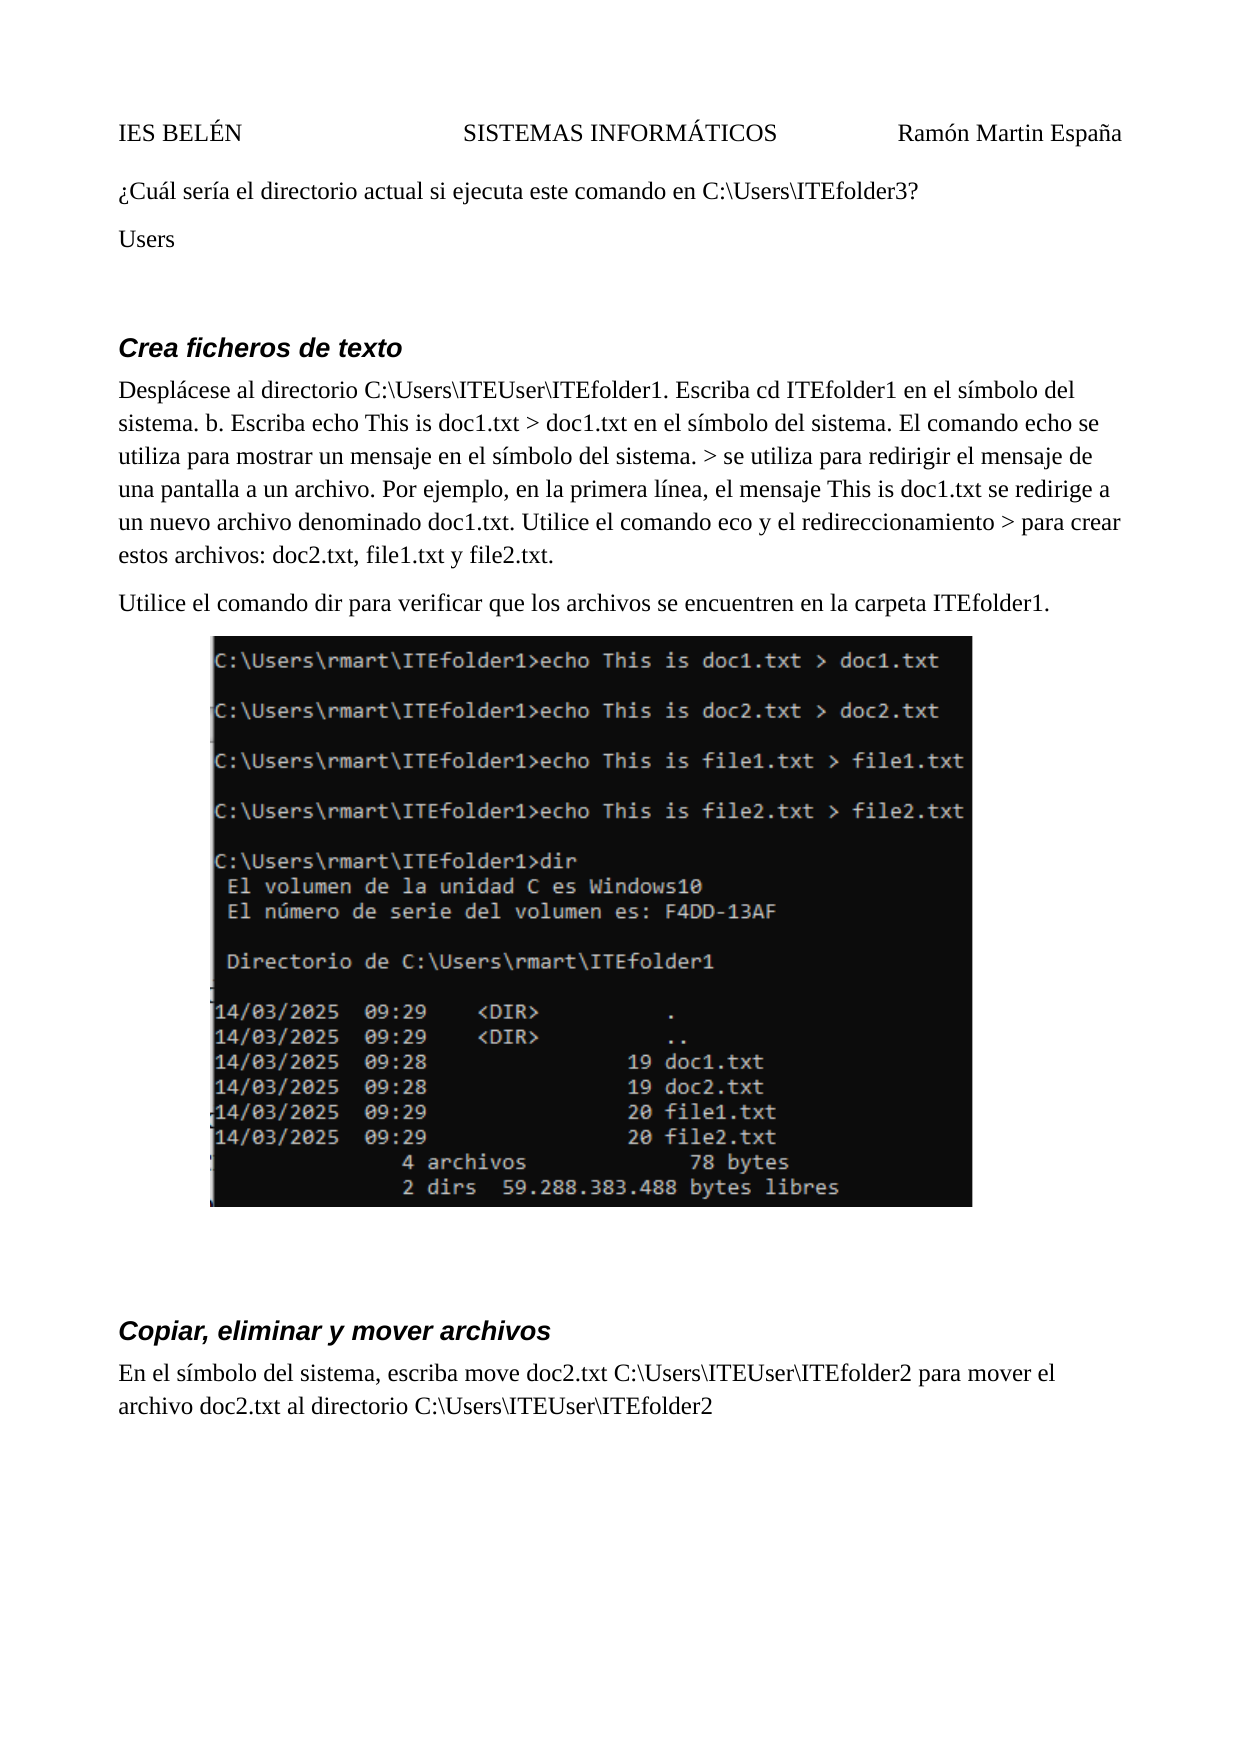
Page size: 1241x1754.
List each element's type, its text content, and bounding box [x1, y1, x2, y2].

text Desplácese al directorio C:\Users\ITEUser\ITEfolder1. Escriba cd ITEfolder1 en el símbolo del sistema. b. Escriba echo This is doc1.txt > doc1.txt en el símbolo del sistema. El comando echo se utiliza para mostrar un mensaje en el símbolo del sistema. > se utiliza para redirigir el mensaje de una pantalla a un archivo. Por ejemplo, en la primera línea, el mensaje This is doc1.txt se redirige a un nuevo archivo denominado doc1.txt. Utilice el comando eco y el redireccionamiento > para crear estos archivos: doc2.txt, file1.txt y file2.txt. [118, 375, 1122, 569]
subtitle Crea ficheros de texto [118, 332, 1122, 363]
text En el símbolo del sistema, escriba move doc2.txt C:\Users\ITEUser\ITEfolder2 para mover el archivo doc2.txt al directorio C:\Users\ITEUser\ITEfolder2 [118, 1358, 1122, 1420]
subtitle Copiar, eliminar y mover archivos [118, 1315, 1122, 1346]
picture [210, 636, 973, 1207]
text ¿Cuál sería el directorio actual si ejecuta este comando en C:\Users\ITEfolder3? [118, 176, 1122, 205]
text Utilice el comando dir para verificar que los archivos se encuentren en la carpeta ITEfolder1. [118, 588, 1122, 617]
text Users [118, 224, 1122, 253]
